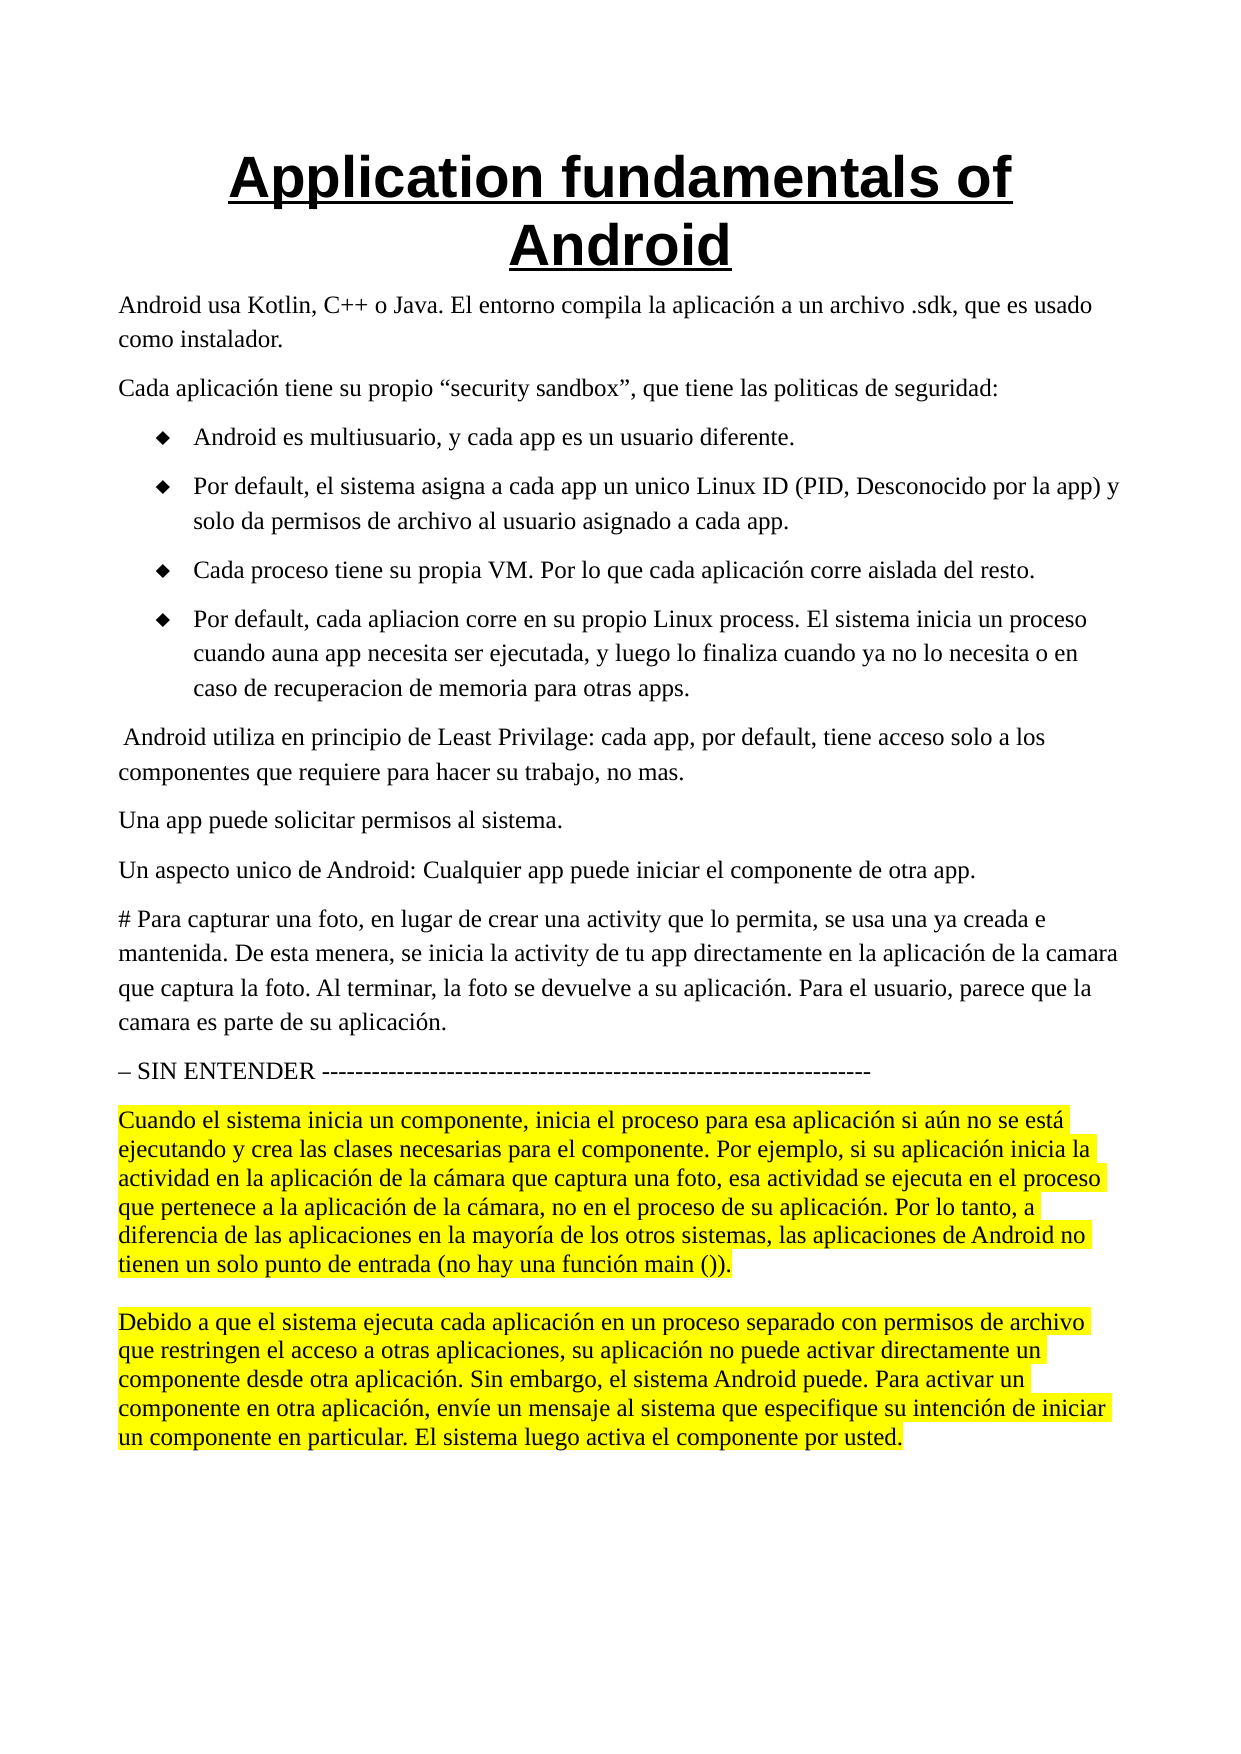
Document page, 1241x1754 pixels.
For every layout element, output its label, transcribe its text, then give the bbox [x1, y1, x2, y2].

text Una app puede solicitar permisos al sistema. [118, 806, 1122, 834]
list Por default, el sistema asigna a cada app un unico Linux ID (PID, Desconocido por la app) y solo da permisos de archivo al usuario asignado a cada app. [156, 471, 1122, 535]
text – SIN ENTENDER ------------------------------------------------------------------ [118, 1056, 1122, 1085]
list Cada proceso tiene su propia VM. Por lo que cada aplicación corre aislada del resto. [156, 555, 1122, 584]
text Cada aplicación tiene su propio “security sandbox”, que tiene las politicas de seguridad: [118, 373, 1122, 402]
list Por default, cada apliacion corre en su propio Linux process. El sistema inicia un proceso cuando auna app necesita ser ejecutada, y luego lo finaliza cuando ya no lo necesita o en caso de recuperacion de memoria para otras apps. [156, 604, 1122, 702]
text Android usa Kotlin, C++ o Java. El entorno compila la aplicación a un archivo .sdk, que es usado como instalador. [118, 290, 1122, 353]
text Android utiliza en principio de Least Privilage: cada app, por default, tiene acceso solo a los componentes que requiere para hacer su trabajo, no mas. [118, 722, 1122, 785]
text Un aspecto unico de Android: Cualquier app puede iniciar el componente de otra app. [118, 855, 1122, 883]
list Android es multiusuario, y cada app es un usuario diferente. [156, 422, 1122, 451]
text # Para capturar una foto, en lugar de crear una activity que lo permita, se usa una ya creada e mantenida. De esta menera, se inicia la activity de tu app directamente en la aplicación de la camara que captura la foto. Al terminar, la foto se devuelve a su aplicación. Para el usuario, parece que la camara es parte de su aplicación. [118, 904, 1122, 1036]
text Cuando el sistema inicia un componente, inicia el proceso para esa aplicación si aún no se está ejecutando y crea las clases necesarias para el componente. Por ejemplo, si su aplicación inicia la actividad en la aplicación de la cámara que captura una foto, esa actividad se ejecuta en el proceso que pertenece a la aplicación de la cámara, no en el proceso de su aplicación. Por lo tanto, a diferencia de las aplicaciones en la mayoría de los otros sistemas, las aplicaciones de Android no tienen un solo punto de entrada (no hay una función main ()). Debido a que el sistema ejecuta cada aplicación en un proceso separado con permisos de archivo que restringen el acceso a otras aplicaciones, su aplicación no puede activar directamente un componente desde otra aplicación. Sin embargo, el sistema Android puede. Para activar un componente en otra aplicación, envíe un mensaje al sistema que especifique su intención de iniciar un componente en particular. El sistema luego activa el componente por usted. [118, 1105, 1122, 1450]
title Application fundamentals of Android [118, 143, 1122, 277]
